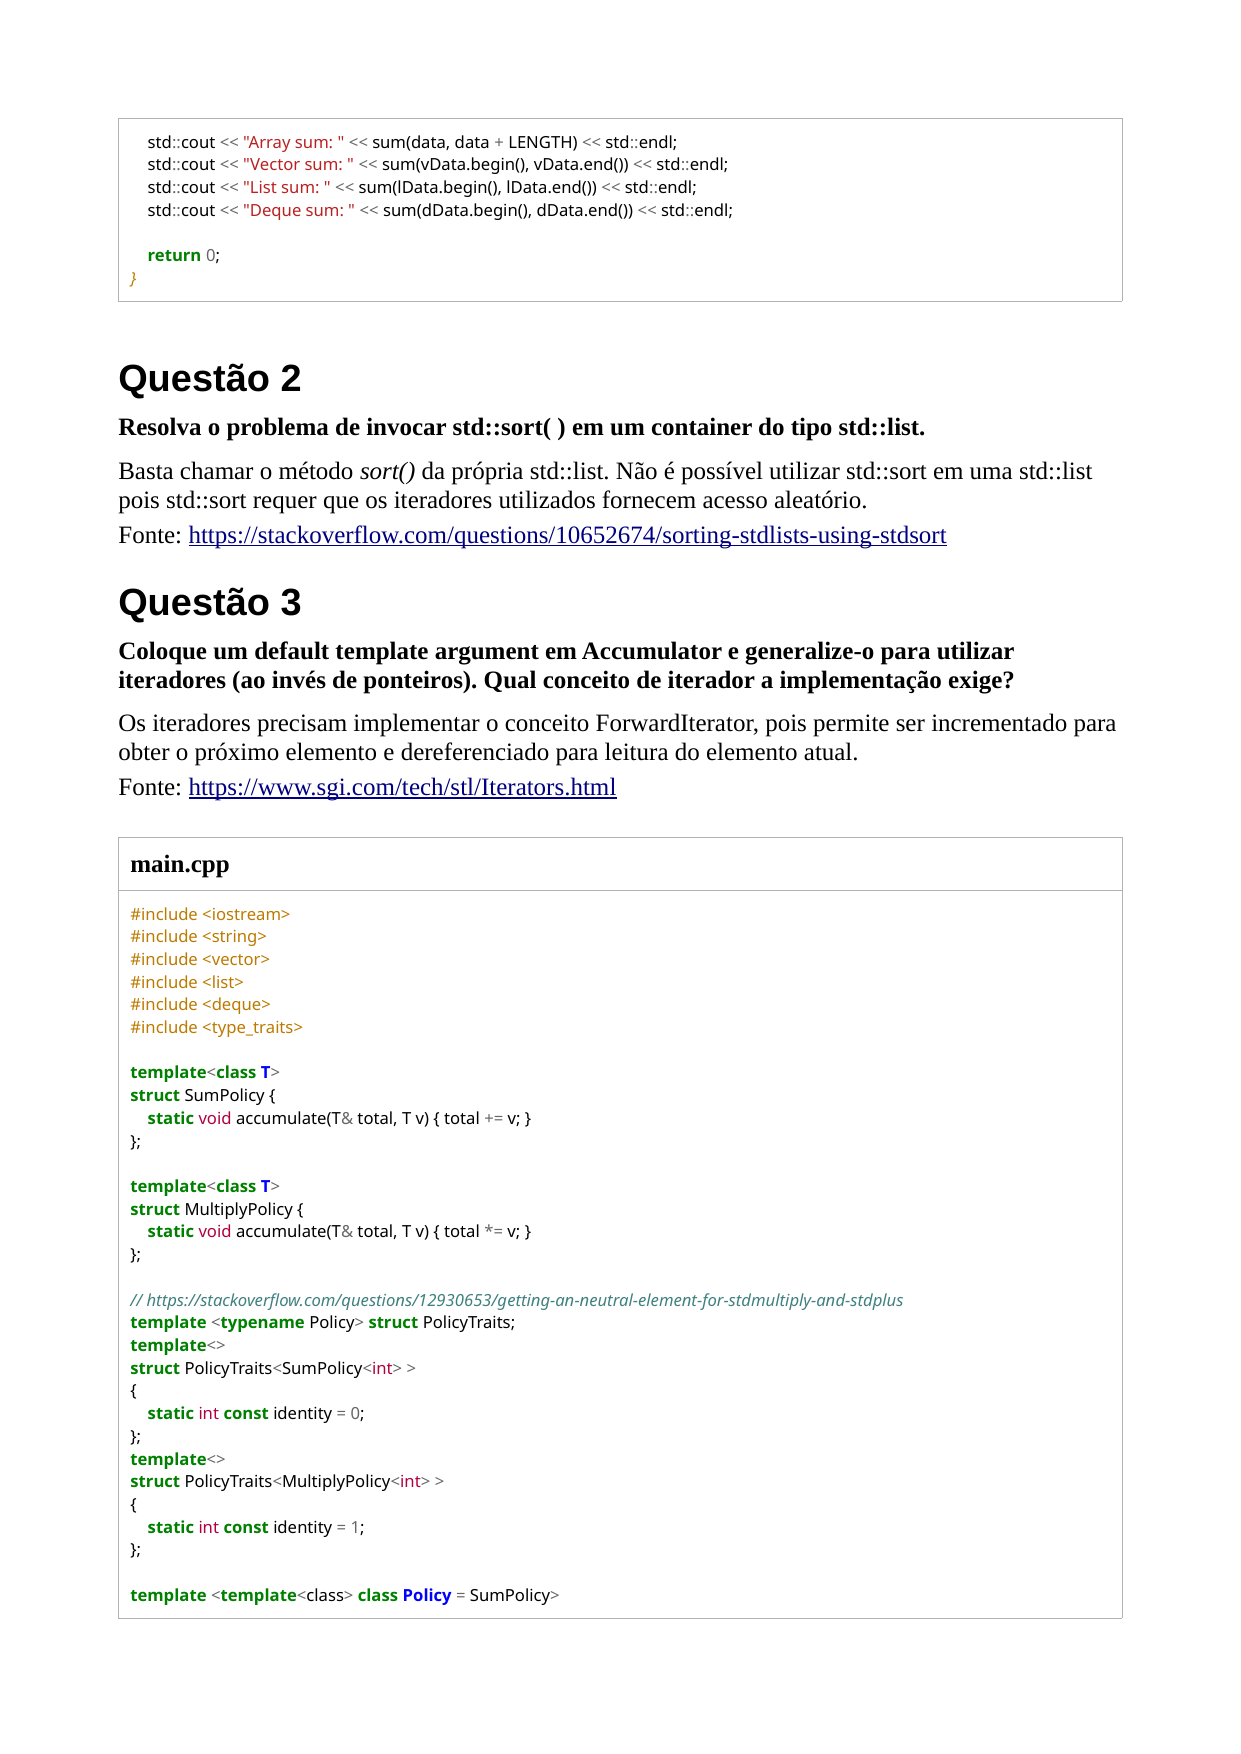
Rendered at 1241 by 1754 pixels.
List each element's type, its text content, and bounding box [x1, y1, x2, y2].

text Coloque um default template argument em Accumulator e generalize-o para utilizar iteradores (ao invés de ponteiros). Qual conceito de iterador a implementação exige? [118, 636, 1122, 693]
text Os iteradores precisam implementar o conceito ForwardIterator, pois permite ser incrementado para obter o próximo elemento e dereferenciado para leitura do elemento atual. [118, 708, 1122, 766]
table_header main.cpp [119, 838, 1122, 890]
text Fonte: https://www.sgi.com/tech/stl/Iterators.html [118, 772, 1122, 801]
text Basta chamar o método sort() da própria std::list. Não é possível utilizar std::sort em uma std::list pois std::sort requer que os iteradores utilizados fornecem acesso aleatório. [118, 456, 1122, 514]
subtitle Questão 2 [118, 356, 1122, 400]
table_cell std::cout << "Array sum: " << sum(data, data + LENGTH) << std::endl; std::cout << "Vector sum: " << sum(vData.begin(), vData.end()) << std::endl; std::cout << "List sum: " << sum(lData.begin(), lData.end()) << std::endl; std::cout << "Deque sum: " << sum(dData.begin(), dData.end()) << std::endl; return 0; } [119, 119, 1122, 301]
text Resolva o problema de invocar std::sort( ) em um container do tipo std::list. [118, 412, 1122, 441]
table_cell #include <iostream> #include <string> #include <vector> #include <list> #include <deque> #include <type_traits> template<class T> struct SumPolicy { static void accumulate(T& total, T v) { total += v; } }; template<class T> struct MultiplyPolicy { static void accumulate(T& total, T v) { total *= v; } }; // https://stackoverflow.com/questions/12930653/getting-an-neutral-element-for-stdmultiply-and-stdplus template <typename Policy> struct PolicyTraits; template<> struct PolicyTraits<SumPolicy<int> > { static int const identity = 0; }; template<> struct PolicyTraits<MultiplyPolicy<int> > { static int const identity = 1; }; template <template<class> class Policy = SumPolicy> [119, 891, 1122, 1618]
text Fonte: https://stackoverflow.com/questions/10652674/sorting-stdlists-using-stdsort [118, 520, 1122, 549]
subtitle Questão 3 [118, 580, 1122, 623]
